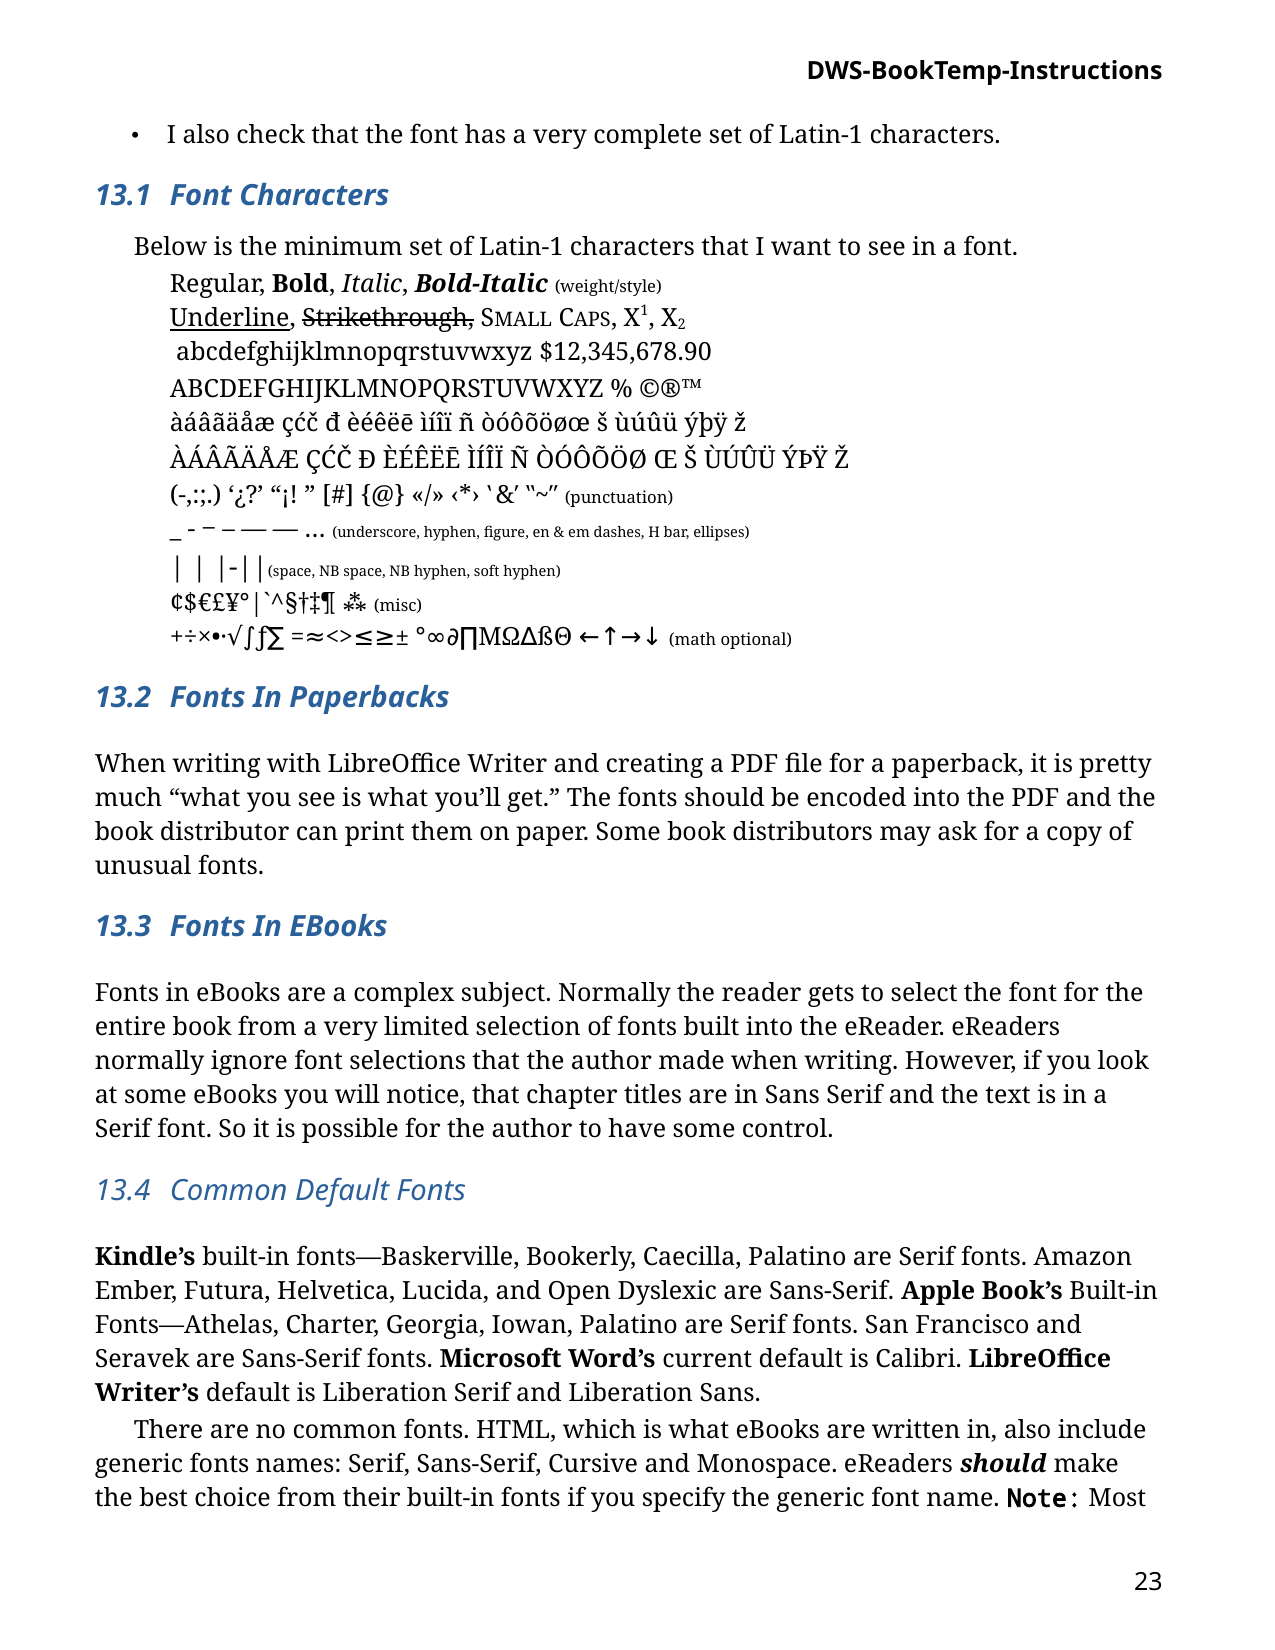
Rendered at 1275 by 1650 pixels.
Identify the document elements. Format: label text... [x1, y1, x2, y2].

subtitle Common Default Fonts [94, 1169, 1162, 1208]
text Kindle’s built-in fonts—Baskerville, Bookerly, Caecilla, Palatino are Serif fonts. Amazon Ember, Futura, Helvetica, Lucida, and Open Dyslexic are Sans-Serif. Apple Book’s Built-in Fonts—Athelas, Charter, Georgia, Iowan, Palatino are Serif fonts. San Francisco and Seravek are Sans-Serif fonts. Microsoft Word’s current default is Calibri. LibreOffice Writer’s default is Liberation Serif and Liberation Sans. [94, 1238, 1162, 1409]
text When writing with LibreOffice Writer and creating a PDF file for a paperback, it is pretty much “what you see is what you’ll get.” The fonts should be encoded into the PDF and the book distributor can print them on paper. Some book distributors may ask for a copy of unusual fonts. [94, 746, 1162, 882]
text Fonts in eBooks are a complex subject. Normally the reader gets to select the font for the entire book from a very limited selection of fonts built into the eReader. eReaders normally ignore font selections that the author made when writing. However, if you look at some eBooks you will notice, that chapter titles are in Sans Serif and the text is in a Serif font. So it is possible for the author to have some control. [94, 975, 1162, 1145]
list I also check that the font has a very complete set of Latin-1 characters. [131, 117, 1162, 151]
text Below is the minimum set of Latin-1 characters that I want to see in a font. [94, 229, 1162, 263]
subtitle Fonts in eBooks [94, 905, 1162, 945]
text Regular, Bold, Italic, Bold-Italic (weight/style) Underline, Strikethrough, Small Caps, X1, X2 abcdefghijklmnopqrstuvwxyz $12,345,678.90 [169, 266, 1162, 368]
subtitle Font Characters [94, 174, 1162, 214]
subtitle Fonts in Paperbacks [94, 676, 1162, 716]
text ABCDEFGHIJKLMNOPQRSTUVWXYZ % ©®™ àáâãäåæ çćč đ èéêëē ìíîï ñ òóôõöøœ š ùúûü ýþÿ ž [169, 371, 1162, 439]
text There are no common fonts. HTML, which is what eBooks are written in, also include generic fonts names: Serif, Sans-Serif, Cursive and Monospace. eReaders should make the best choice from their built-in fonts if you specify the generic font name. Note: Most [94, 1412, 1162, 1514]
text | | |‑|­|(space, NB space, NB hyphen, soft hyphen) ¢$€£¥°|`^§†‡¶ ⁂ (misc) +÷×•·√∫ƒ∑ =≈<>≤≥± °∞∂∏ΜΩ∆ßΘ ←↑→↓ (math optional) [169, 547, 1162, 652]
text ÀÁÂÃÄÅÆ ÇĆČ Đ ÈÉÊËĒ ÌÍÎÏ Ñ ÒÓÔÕÖØ Œ Š ÙÚÛÜ ÝÞŸ Ž (-,:;.) ‘¿?’ “¡! ” [#] {@} «/» ‹*› ‵ &′ ‶~″ (punctuation) _ - ‒ – — ― … (underscore, hyphen, figure, en & em dashes, H bar, ellipses) [169, 442, 1162, 544]
